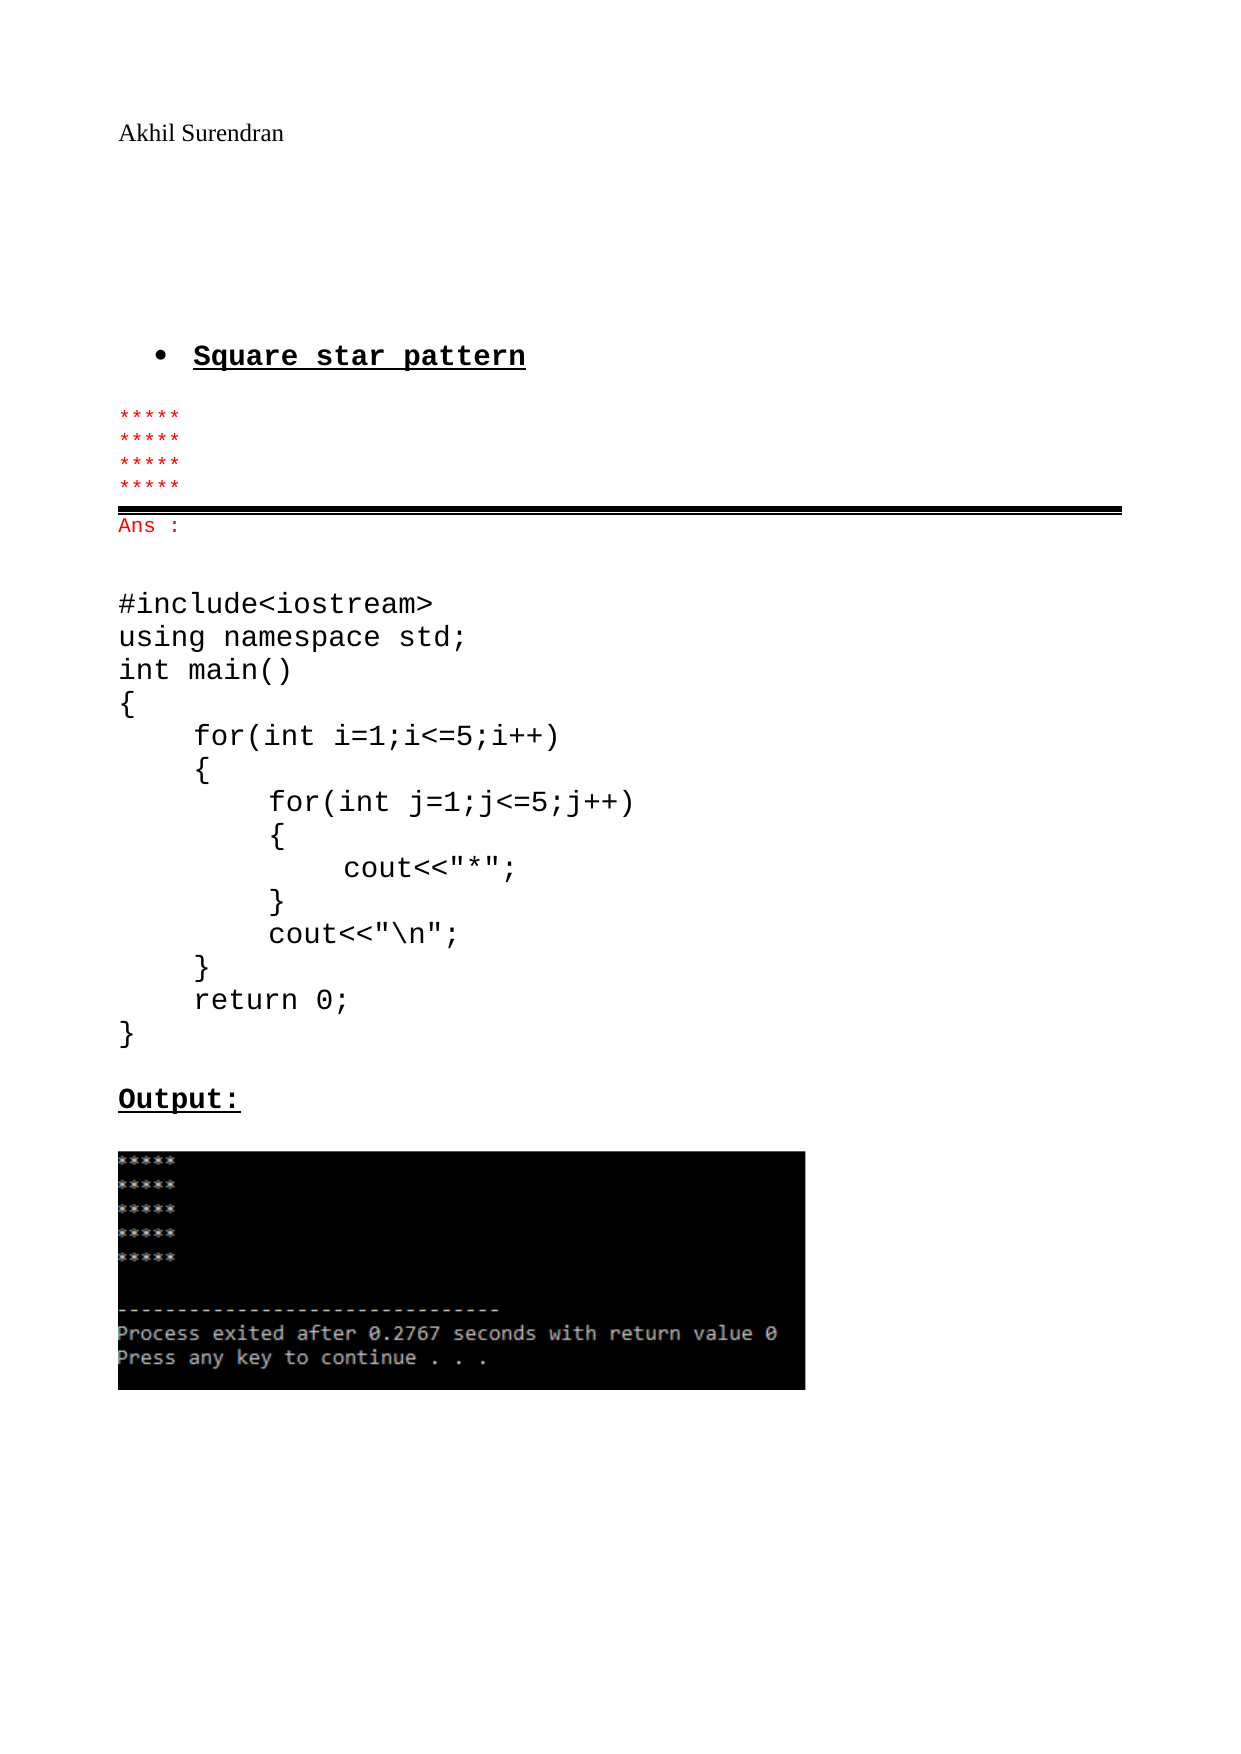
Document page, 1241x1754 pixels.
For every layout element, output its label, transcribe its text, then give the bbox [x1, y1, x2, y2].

text ***** [118, 407, 1122, 431]
text ***** [118, 431, 1122, 455]
text for(int j=1;j<=5;j++) [118, 787, 1122, 820]
text return 0; [118, 985, 1122, 1018]
text int main() [118, 655, 1122, 688]
list Square star pattern [156, 341, 1122, 374]
text } [118, 1018, 1122, 1051]
text } [118, 886, 1122, 919]
text Output: [118, 1084, 1122, 1117]
text using namespace std; [118, 622, 1122, 655]
text Ans : [118, 515, 1122, 538]
text { [118, 688, 1122, 721]
text #include<iostream> [118, 589, 1122, 622]
text } [118, 952, 1122, 985]
text cout<<"*"; [118, 853, 1122, 886]
text for(int i=1;i<=5;i++) [118, 721, 1122, 754]
text ***** [118, 478, 1122, 506]
text ***** [118, 455, 1122, 478]
text { [118, 820, 1122, 853]
text { [118, 754, 1122, 787]
text cout<<"\n"; [118, 919, 1122, 952]
